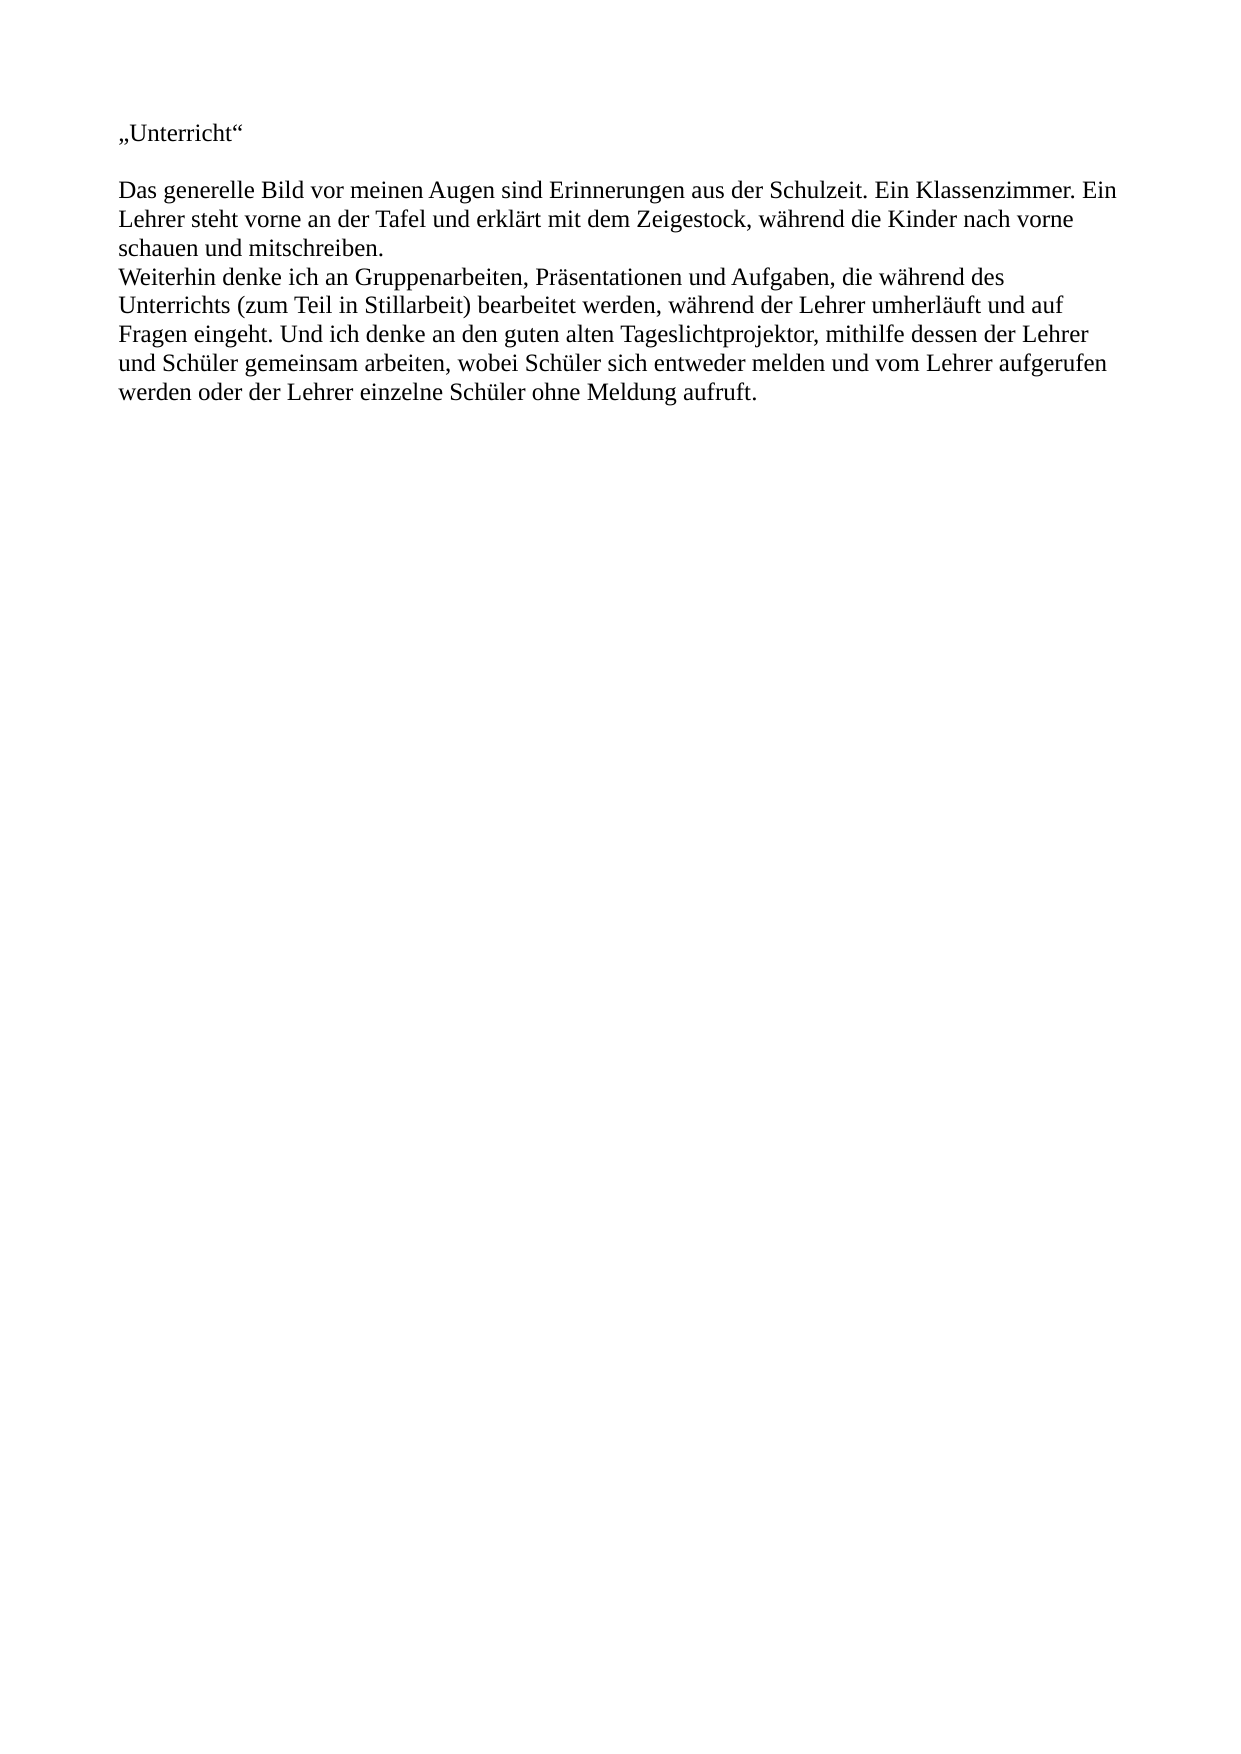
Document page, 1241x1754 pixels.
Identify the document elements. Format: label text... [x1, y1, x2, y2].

text Weiterhin denke ich an Gruppenarbeiten, Präsentationen und Aufgaben, die während des Unterrichts (zum Teil in Stillarbeit) bearbeitet werden, während der Lehrer umherläuft und auf Fragen eingeht. Und ich denke an den guten alten Tageslichtprojektor, mithilfe dessen der Lehrer und Schüler gemeinsam arbeiten, wobei Schüler sich entweder melden und vom Lehrer aufgerufen werden oder der Lehrer einzelne Schüler ohne Meldung aufruft. [118, 262, 1122, 406]
text „Unterricht“ [118, 118, 1122, 147]
text Das generelle Bild vor meinen Augen sind Erinnerungen aus der Schulzeit. Ein Klassenzimmer. Ein Lehrer steht vorne an der Tafel und erklärt mit dem Zeigestock, während die Kinder nach vorne schauen und mitschreiben. [118, 176, 1122, 262]
